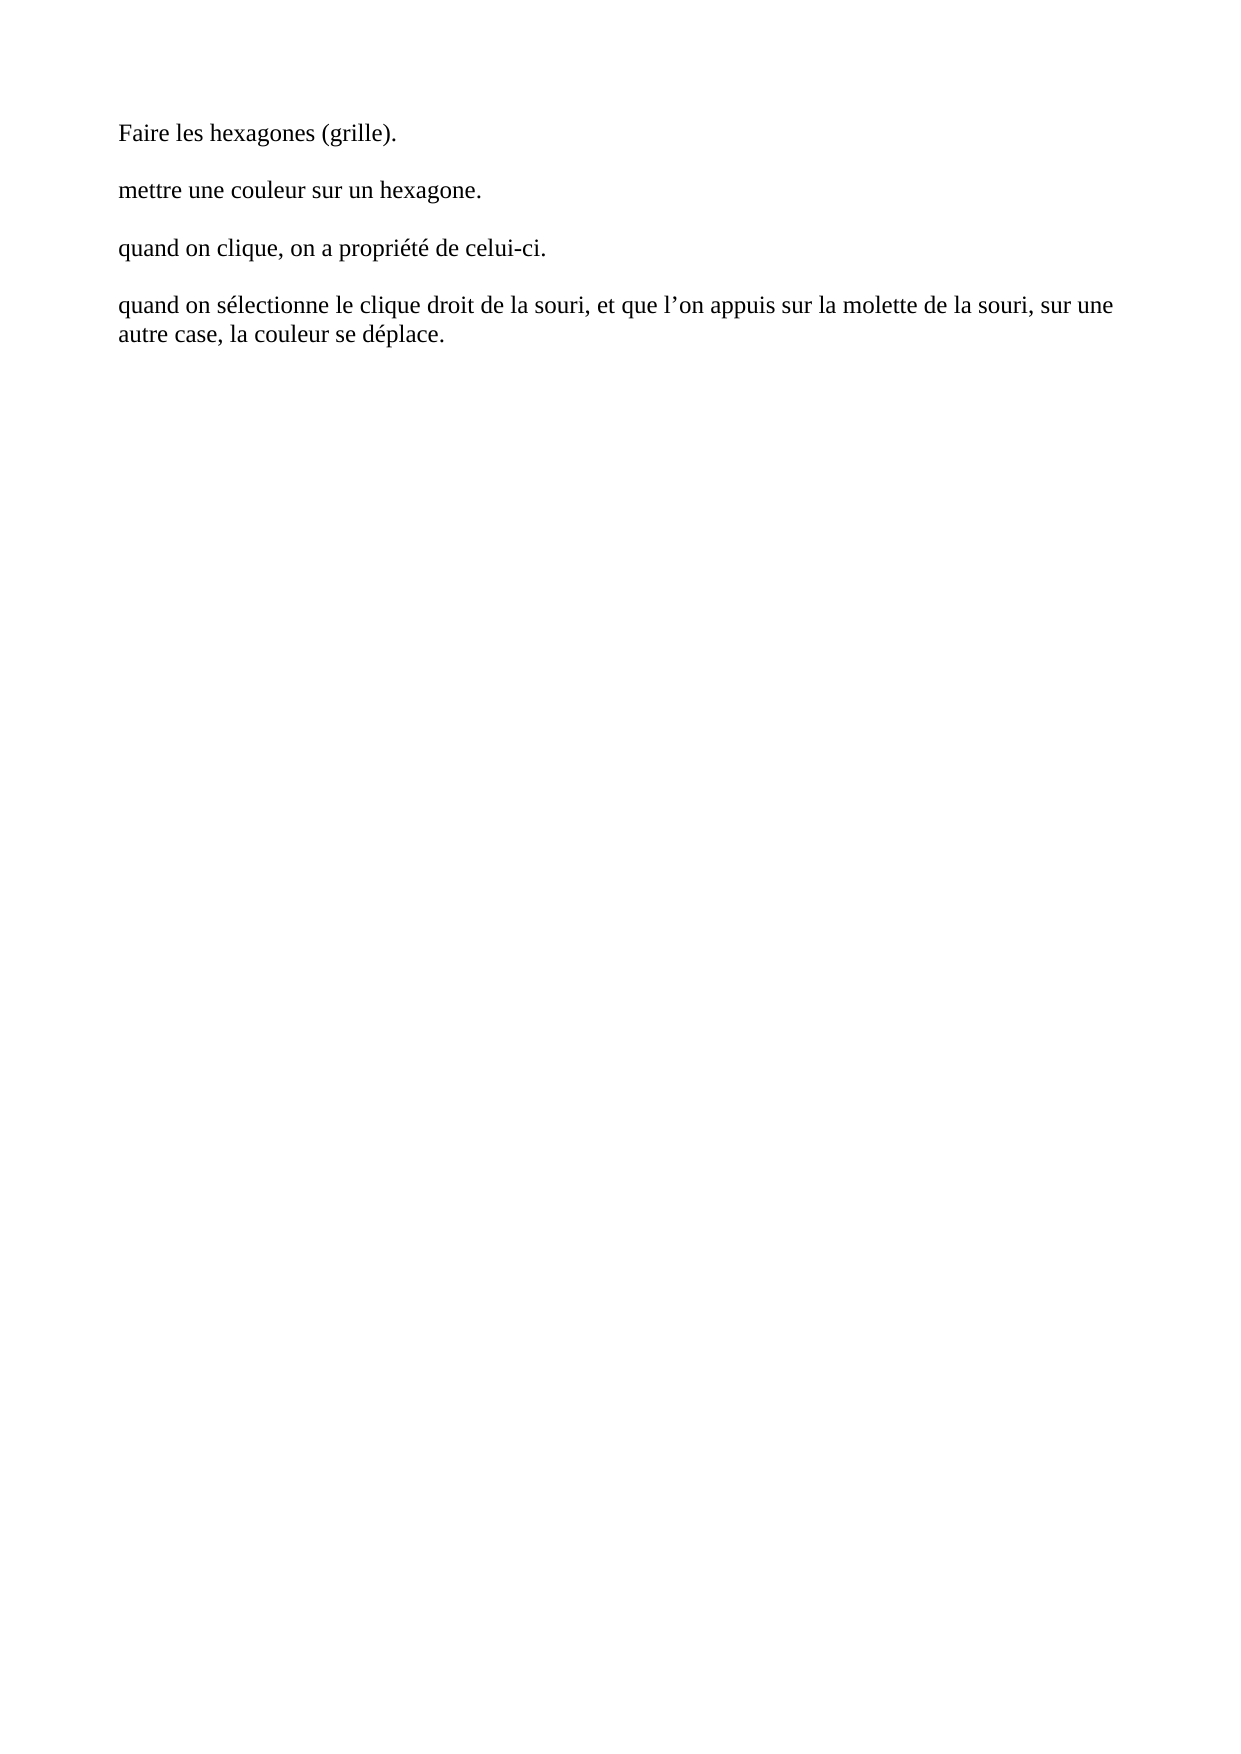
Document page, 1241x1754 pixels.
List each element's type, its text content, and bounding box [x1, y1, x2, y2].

text quand on clique, on a propriété de celui-ci. [118, 233, 1122, 262]
text Faire les hexagones (grille). [118, 118, 1122, 147]
text quand on sélectionne le clique droit de la souri, et que l’on appuis sur la molette de la souri, sur une autre case, la couleur se déplace. [118, 291, 1122, 348]
text mettre une couleur sur un hexagone. [118, 176, 1122, 204]
